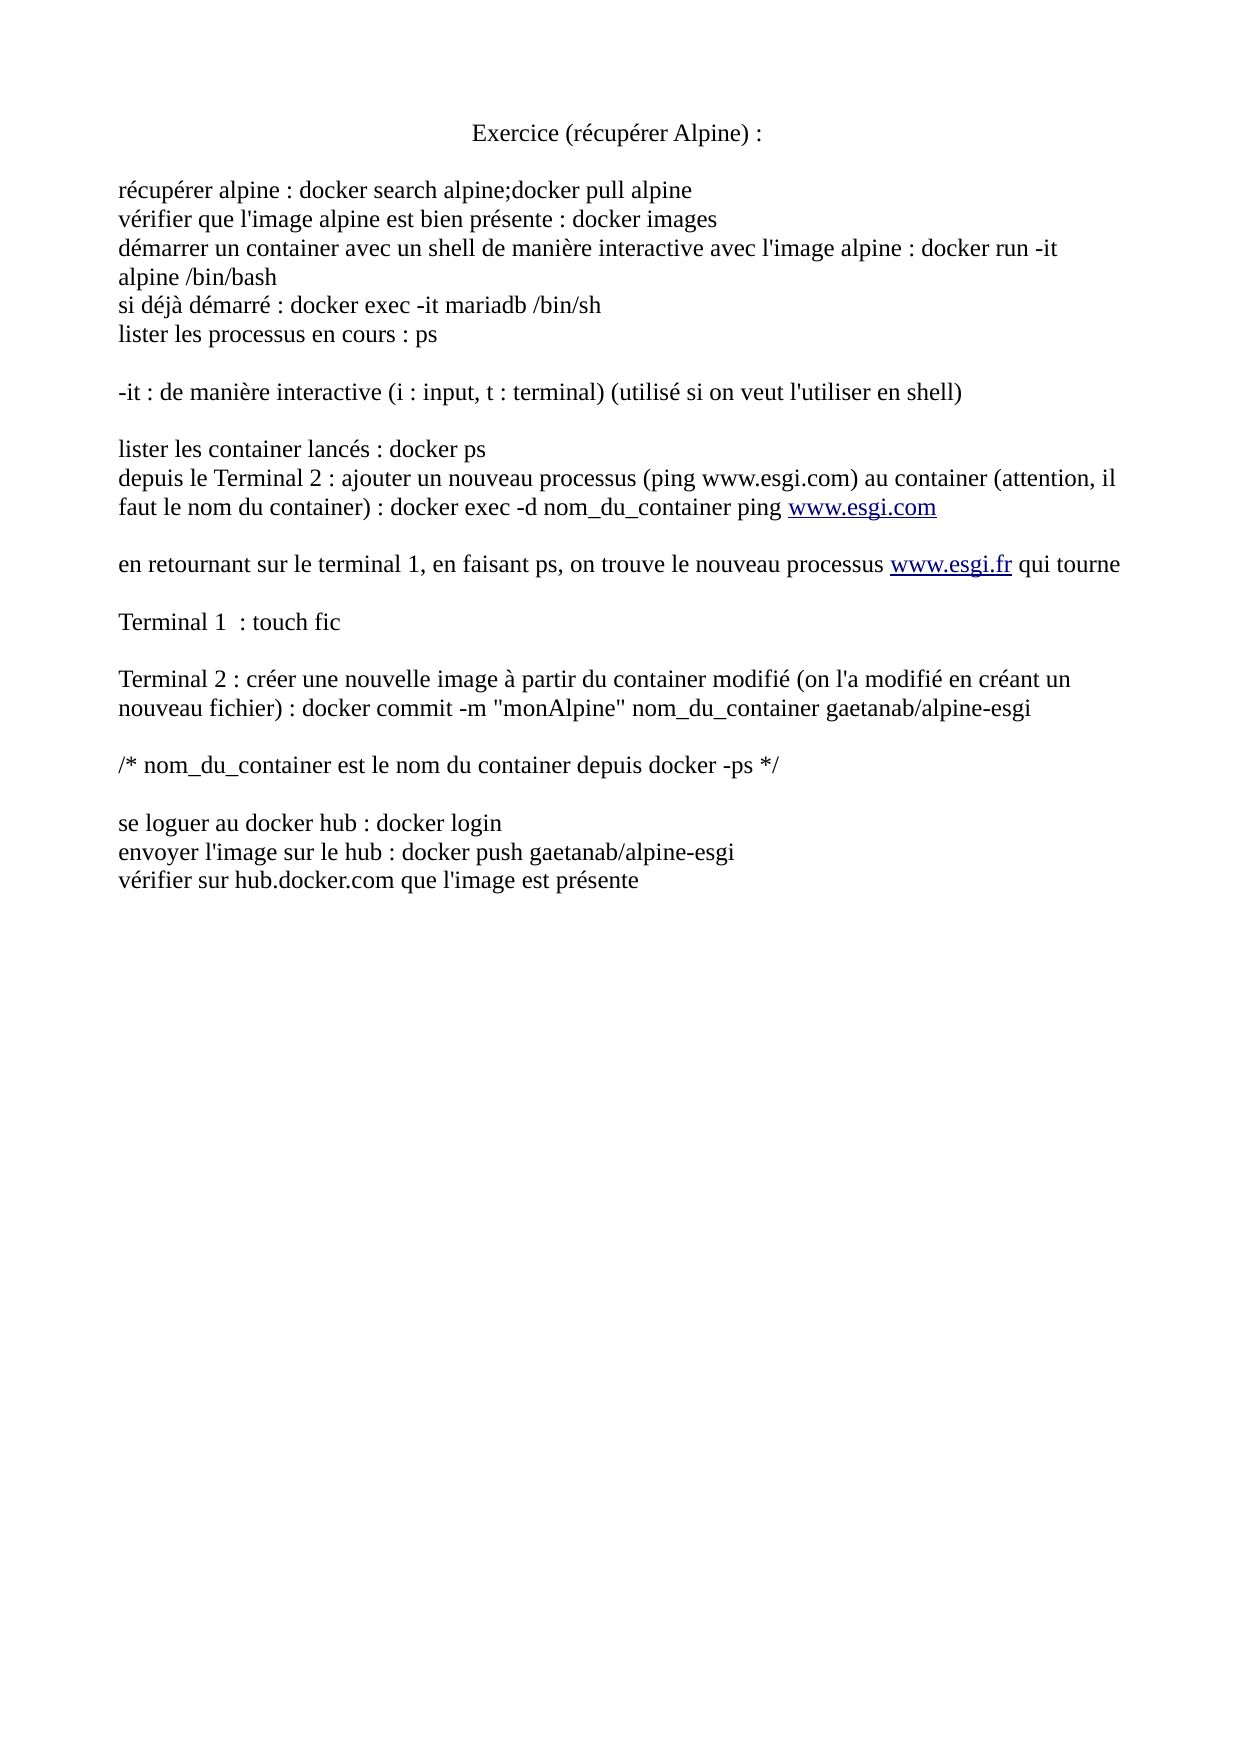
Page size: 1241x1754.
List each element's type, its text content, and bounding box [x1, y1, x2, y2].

text lister les processus en cours : ps [118, 319, 1122, 348]
text lister les container lancés : docker ps [118, 434, 1122, 463]
text démarrer un container avec un shell de manière interactive avec l'image alpine : docker run -it alpine /bin/bash [118, 233, 1122, 291]
text si déjà démarré : docker exec -it mariadb /bin/sh [118, 291, 1122, 319]
text -it : de manière interactive (i : input, t : terminal) (utilisé si on veut l'utiliser en shell) [118, 377, 1122, 406]
text vérifier sur hub.docker.com que l'image est présente [118, 866, 1122, 894]
text /* nom_du_container est le nom du container depuis docker -ps */ [118, 751, 1122, 779]
text se loguer au docker hub : docker login [118, 808, 1122, 837]
text depuis le Terminal 2 : ajouter un nouveau processus (ping www.esgi.com) au container (attention, il faut le nom du container) : docker exec -d nom_du_container ping www.esgi.com [118, 463, 1122, 521]
text Terminal 2 : créer une nouvelle image à partir du container modifié (on l'a modifié en créant un nouveau fichier) : docker commit -m "monAlpine" nom_du_container gaetanab/alpine-esgi [118, 664, 1122, 722]
text vérifier que l'image alpine est bien présente : docker images [118, 204, 1122, 233]
text récupérer alpine : docker search alpine;docker pull alpine [118, 176, 1122, 204]
text en retournant sur le terminal 1, en faisant ps, on trouve le nouveau processus www.esgi.fr qui tourne [118, 549, 1122, 578]
text Terminal 1 : touch fic [118, 607, 1122, 636]
text Exercice (récupérer Alpine) : [118, 118, 1122, 147]
text envoyer l'image sur le hub : docker push gaetanab/alpine-esgi [118, 837, 1122, 866]
